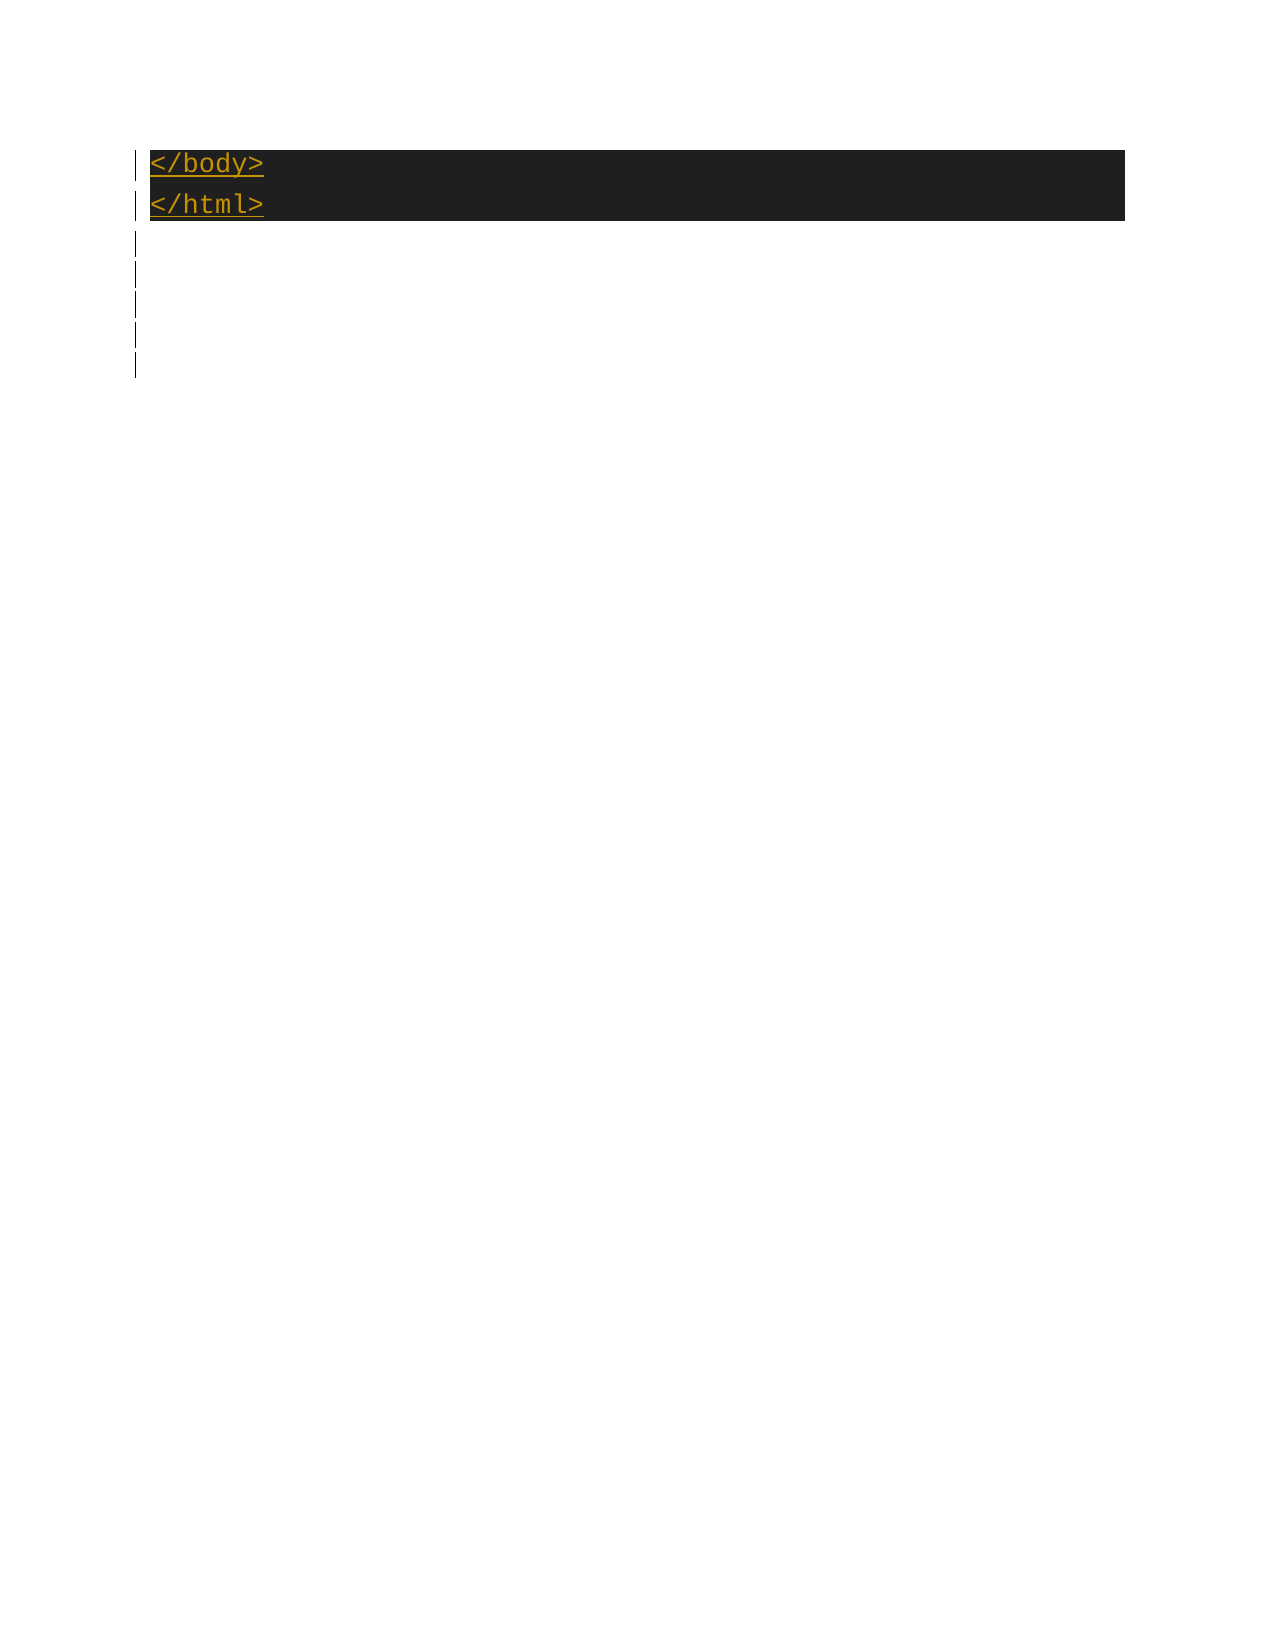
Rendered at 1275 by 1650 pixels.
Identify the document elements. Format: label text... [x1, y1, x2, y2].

text </html> [150, 191, 1125, 221]
text </body> [150, 150, 1125, 181]
